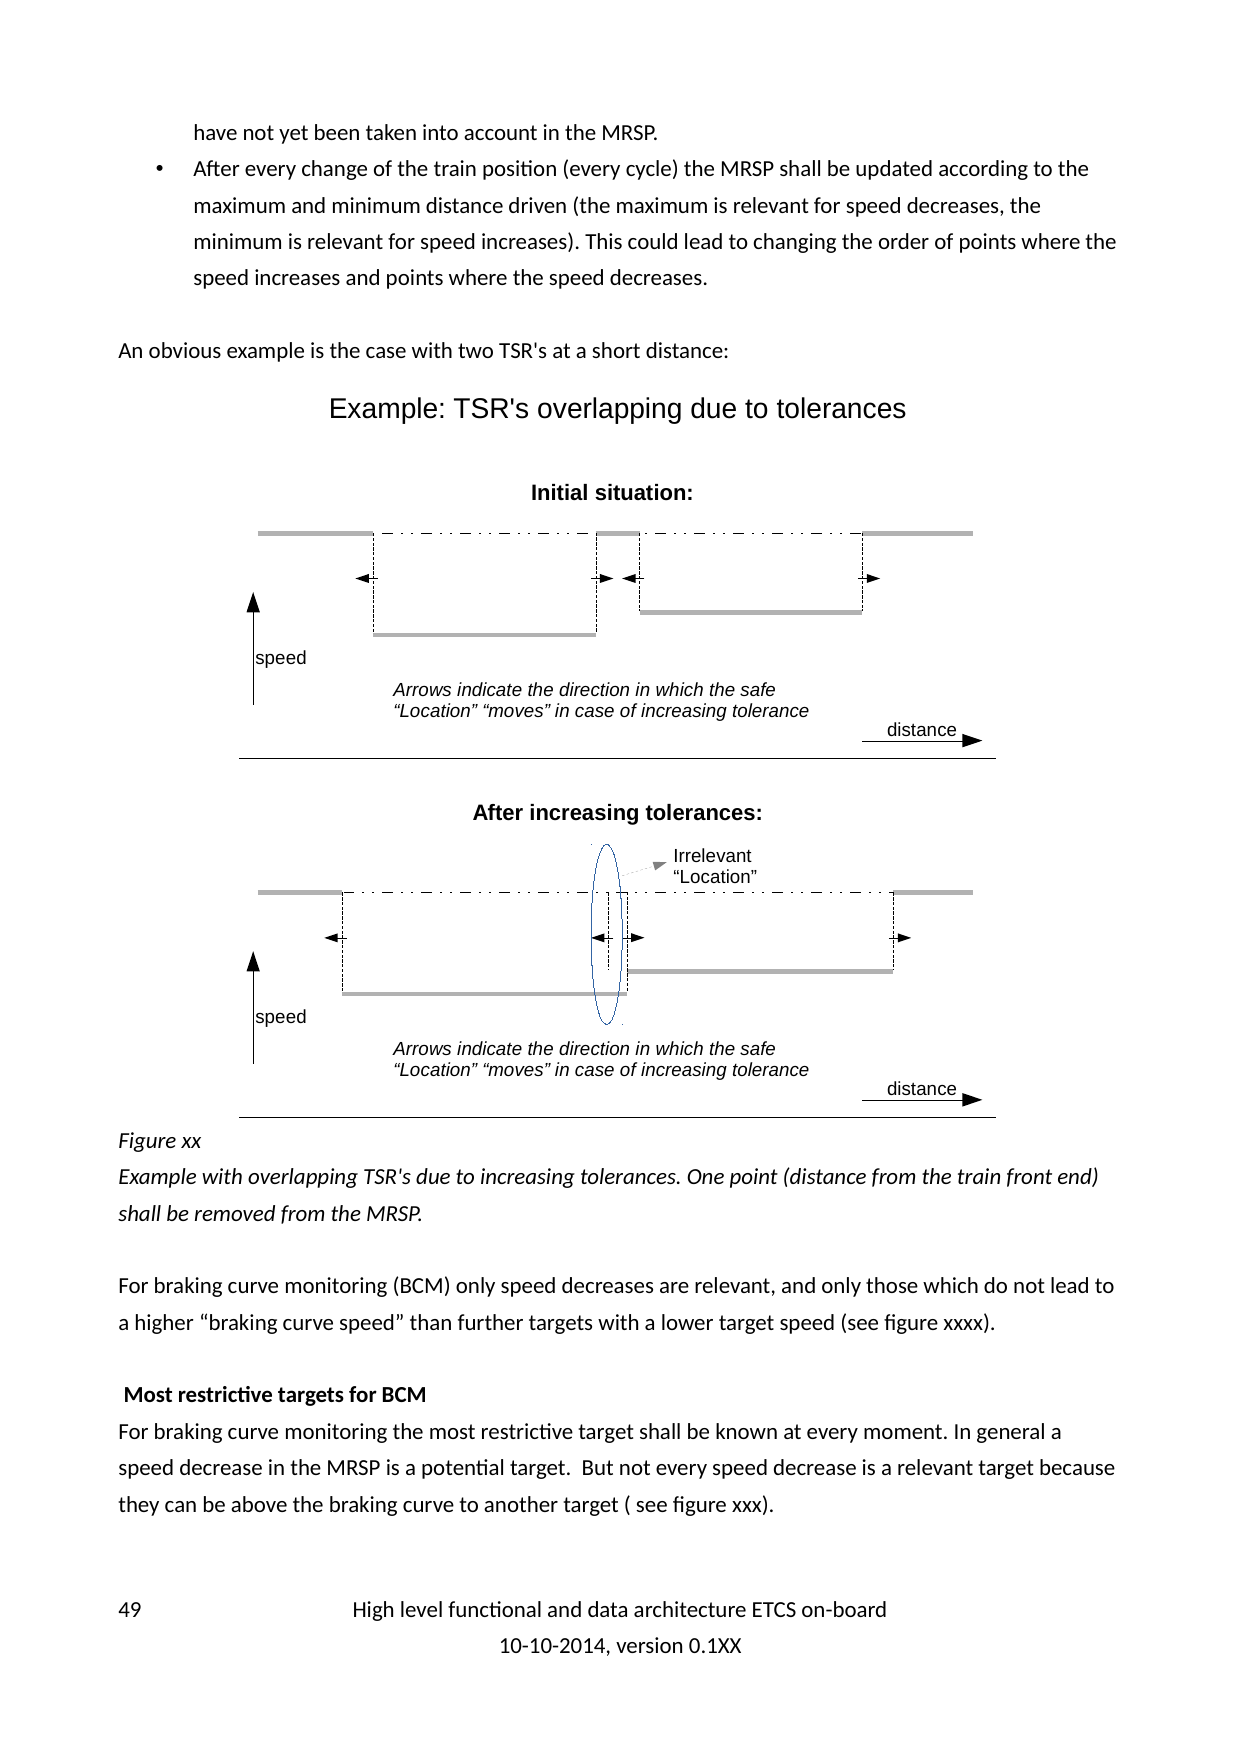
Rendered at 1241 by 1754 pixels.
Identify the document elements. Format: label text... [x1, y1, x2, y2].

text Example with overlapping TSR's due to increasing tolerances. One point (distance from the train front end) shall be removed from the MRSP. [118, 1162, 1122, 1227]
text An obvious example is the case with two TSR's at a short distance: [118, 336, 1122, 364]
list have not yet been taken into account in the MRSP. [156, 118, 1122, 146]
text For braking curve monitoring the most restrictive target shall be known at every moment. In general a speed decrease in the MRSP is a potential target. But not every speed decrease is a relevant target because they can be above the braking curve to another target ( see figure xxx). [118, 1417, 1122, 1518]
text For braking curve monitoring (BCM) only speed decreases are relevant, and only those which do not lead to a higher “braking curve speed” than further targets with a lower target speed (see figure xxxx). [118, 1272, 1122, 1336]
text Most restrictive targets for BCM [118, 1381, 1122, 1409]
text Figure xx [118, 373, 1122, 1154]
list After every change of the train position (every cycle) the MRSP shall be updated according to the maximum and minimum distance driven (the maximum is relevant for speed decreases, the minimum is relevant for speed increases). This could lead to changing the order of points where the speed increases and points where the speed decreases. [156, 154, 1122, 292]
